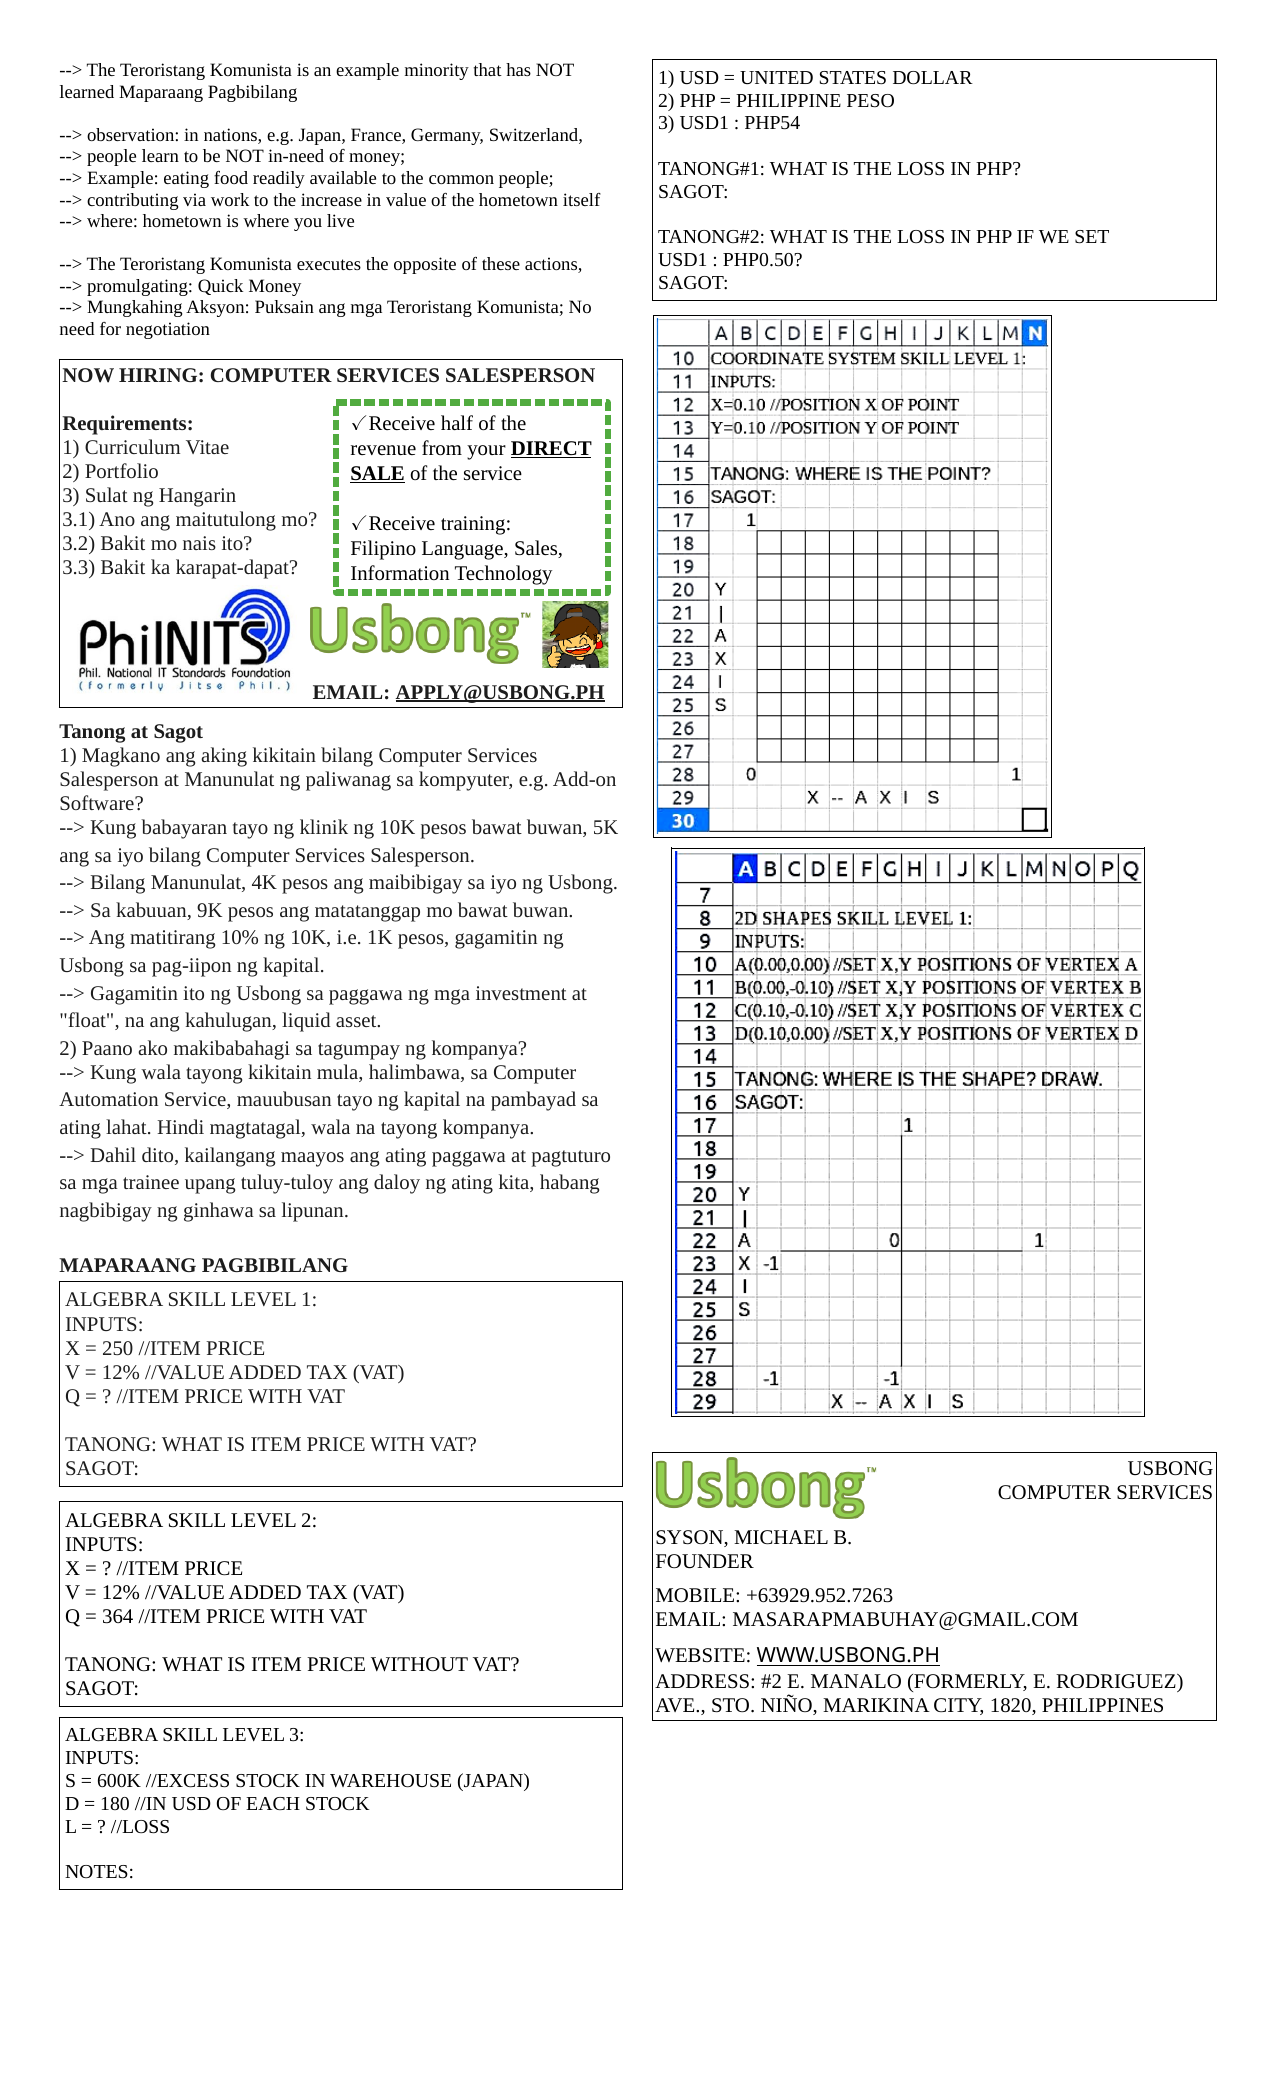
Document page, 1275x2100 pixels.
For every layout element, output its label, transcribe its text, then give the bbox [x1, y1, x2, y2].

text --> contributing via work to the increase in value of the hometown itself [59, 188, 623, 210]
text --> where: hometown is where you live [59, 210, 623, 232]
table_header ALGEBRA SKILL LEVEL 2: INPUTS: X = ? //ITEM PRICE V = 12% //VALUE ADDED TAX (VAT) Q = 364 //ITEM PRICE WITH VAT TANONG: WHAT IS ITEM PRICE WITHOUT VAT? SAGOT: [60, 1502, 622, 1706]
picture [310, 603, 531, 664]
text --> The Teroristang Komunista executes the opposite of these actions, [59, 253, 623, 275]
text --> Example: eating food readily available to the common people; [59, 167, 623, 188]
text --> people learn to be NOT in-need of money; [59, 145, 623, 167]
text --> promulgating: Quick Money [59, 275, 623, 296]
text --> Kung babayaran tayo ng klinik ng 10K pesos bawat buwan, 5K ang sa iyo bilang Computer Services Salesperson. --> Bilang Manunulat, 4K pesos ang maibibigay sa iyo ng Usbong. --> Sa kabuuan, 9K pesos ang matatanggap mo bawat buwan. --> Ang matitirang 10% ng 10K, i.e. 1K pesos, gagamitin ng Usbong sa pag-iipon ng kapital. --> Gagamitin ito ng Usbong sa paggawa ng mga investment at "float", na ang kahulugan, liquid asset. [59, 815, 623, 1032]
table_header NOW HIRING: COMPUTER SERVICES SALESPERSON Requirements: 1) Curriculum Vitae 2) Portfolio 3) Sulat ng Hangarin 3.1) Ano ang maitutulong mo? 3.2) Bakit mo nais ito? 3.3) Bakit ka karapat-dapat? EMAIL: APPLY@USBONG.PH [60, 360, 622, 707]
picture [675, 851, 1142, 1414]
subtitle 2) Paano ako makibabahagi sa tagumpay ng kompanya? [59, 1036, 623, 1060]
subtitle 1) Magkano ang aking kikitain bilang Computer Services Salesperson at Manunulat ng paliwanag sa kompyuter, e.g. Add-on Software? [59, 743, 623, 815]
table_header 1) USD = UNITED STATES DOLLAR 2) PHP = PHILIPPINE PESO 3) USD1 : PHP54 TANONG#1: WHAT IS THE LOSS IN PHP? SAGOT: TANONG#2: WHAT IS THE LOSS IN PHP IF WE SET USD1 : PHP0.50? SAGOT: [653, 60, 1216, 300]
text --> observation: in nations, e.g. Japan, France, Germany, Switzerland, [59, 124, 623, 145]
table_header USBONG COMPUTER SERVICES SYSON, MICHAEL B. FOUNDER MOBILE: +63929.952.7263 EMAIL: MASARAPMABUHAY@GMAIL.COM WEBSITE: WWW.USBONG.PH ADDRESS: #2 E. MANALO (FORMERLY, E. RODRIGUEZ) AVE., STO. NIÑO, MARIKINA CITY, 1820, PHILIPPINES [653, 1453, 1216, 1720]
text MAPARAANG PAGBIBILANG [59, 1253, 623, 1277]
table_header ALGEBRA SKILL LEVEL 3: INPUTS: S = 600K //EXCESS STOCK IN WAREHOUSE (JAPAN) D = 180 //IN USD OF EACH STOCK L = ? //LOSS NOTES: [60, 1718, 622, 1889]
picture [542, 601, 609, 668]
text --> Mungkahing Aksyon: Puksain ang mga Teroristang Komunista; No need for negotiation [59, 296, 623, 339]
subtitle Tanong at Sagot [59, 719, 623, 743]
table_header ALGEBRA SKILL LEVEL 1: INPUTS: X = 250 //ITEM PRICE V = 12% //VALUE ADDED TAX (VAT) Q = ? //ITEM PRICE WITH VAT TANONG: WHAT IS ITEM PRICE WITH VAT? SAGOT: [60, 1282, 622, 1486]
text --> The Teroristang Komunista is an example minority that has NOT learned Maparaang Pagbibilang [59, 59, 623, 102]
picture [655, 1457, 877, 1519]
text --> Kung wala tayong kikitain mula, halimbawa, sa Computer Automation Service, mauubusan tayo ng kapital na pambayad sa ating lahat. Hindi magtatagal, wala na tayong kompanya. --> Dahil dito, kailangang maayos ang ating paggawa at pagtuturo sa mga trainee upang tuluy-tuloy ang daloy ng ating kita, habang nagbibigay ng ginhawa sa lipunan. [59, 1060, 623, 1222]
picture [72, 585, 297, 694]
picture [656, 318, 1049, 834]
